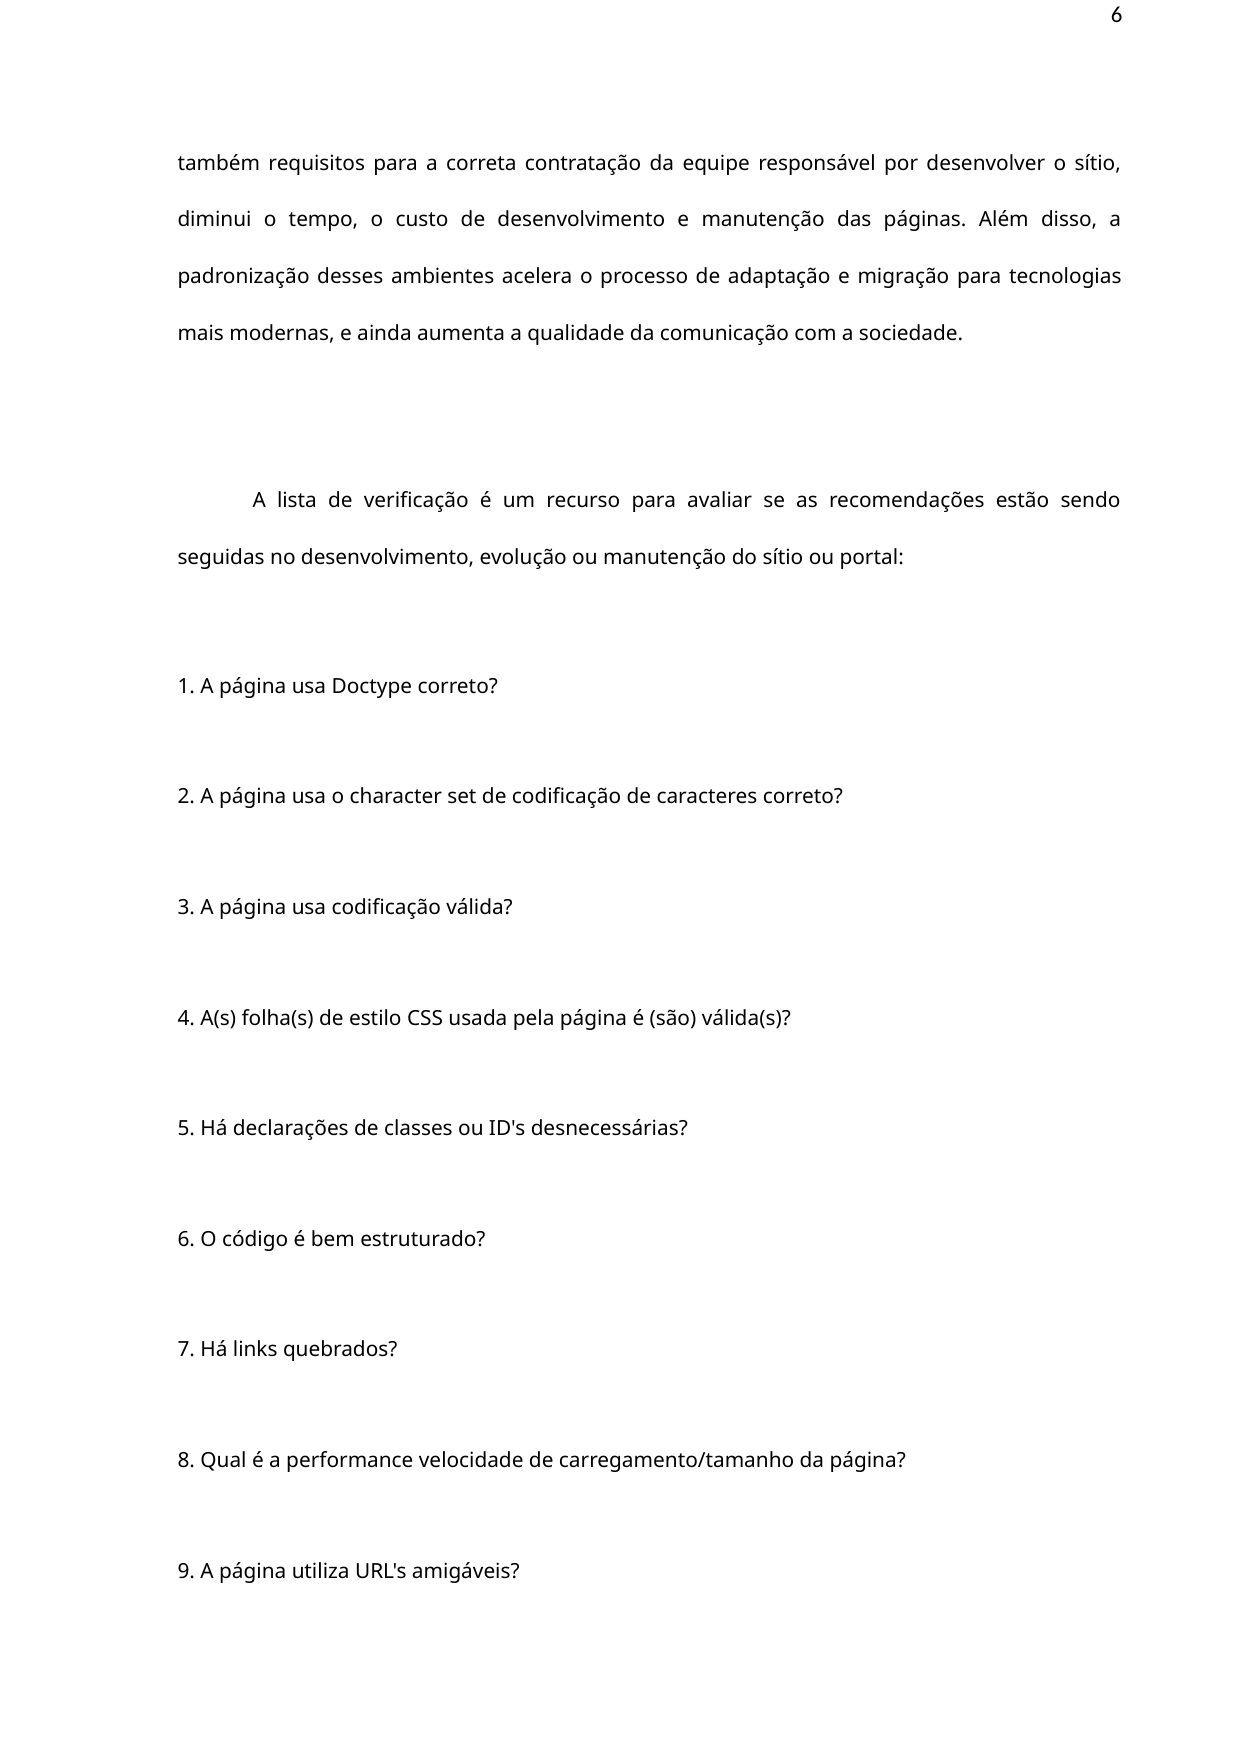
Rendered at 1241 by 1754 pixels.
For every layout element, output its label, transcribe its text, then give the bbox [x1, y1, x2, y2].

text 9. A página utiliza URL's amigáveis? [88, 1556, 1122, 1584]
text 6. O código é bem estruturado? [88, 1224, 1122, 1252]
text 5. Há declarações de classes ou ID's desnecessárias? [88, 1113, 1122, 1142]
text 8. Qual é a performance velocidade de carregamento/tamanho da página? [88, 1445, 1122, 1474]
text 2. A página usa o character set de codificação de caracteres correto? [88, 781, 1122, 810]
text A lista de verificação é um recurso para avaliar se as recomendações estão sendo seguidas no desenvolvimento, evolução ou manutenção do sítio ou portal: [177, 485, 1122, 570]
text 4. A(s) folha(s) de estilo CSS usada pela página é (são) válida(s)? [88, 1003, 1122, 1031]
text 7. Há links quebrados? [88, 1334, 1122, 1363]
text 1. A página usa Doctype correto? [88, 671, 1122, 699]
text 3. A página usa codificação válida? [88, 892, 1122, 921]
text também requisitos para a correta contratação da equipe responsável por desenvolver o sítio, diminui o tempo, o custo de desenvolvimento e manutenção das páginas. Além disso, a padronização desses ambientes acelera o processo de adaptação e migração para tecnologias mais modernas, e ainda aumenta a qualidade da comunicação com a sociedade. [177, 148, 1122, 347]
